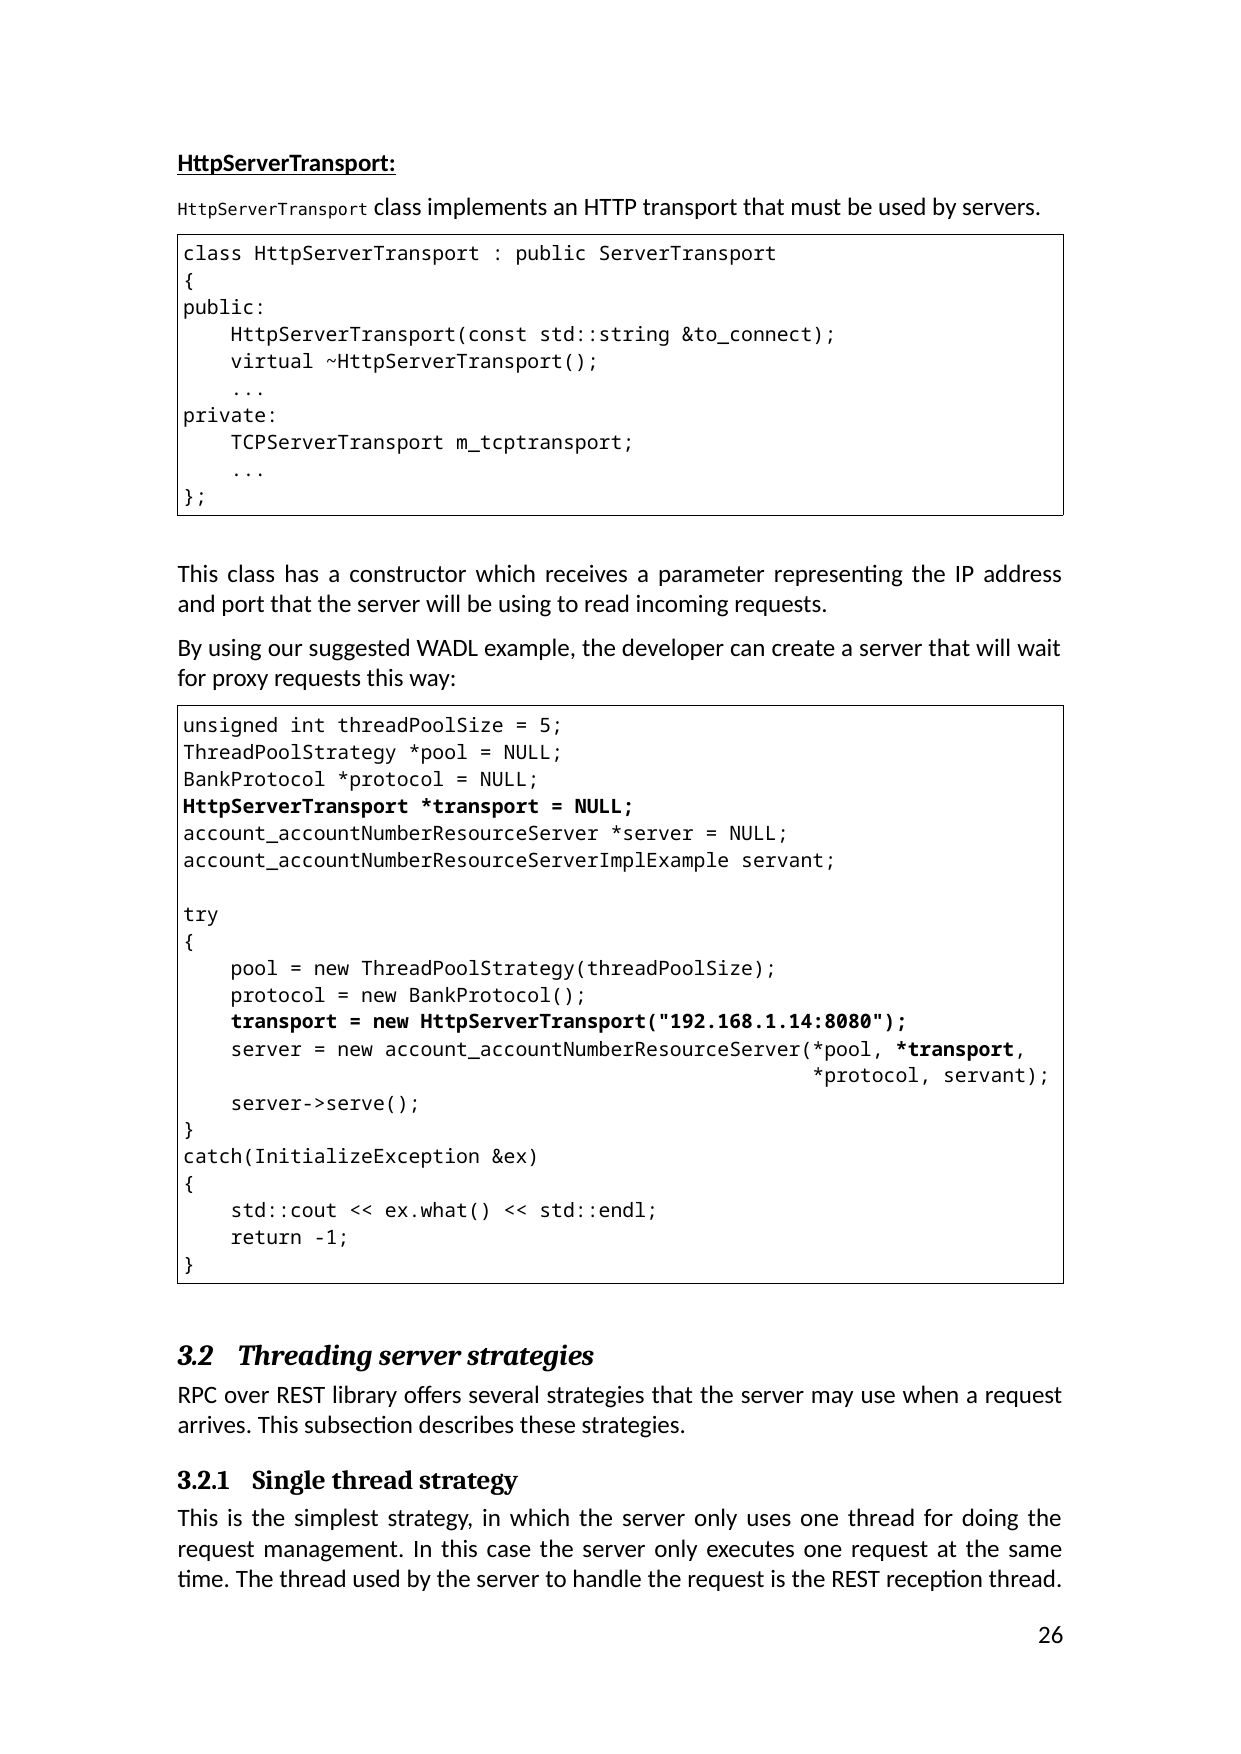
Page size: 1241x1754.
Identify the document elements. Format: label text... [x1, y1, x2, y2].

subtitle Single thread strategy [177, 1465, 1063, 1496]
subtitle Threading server strategies [177, 1339, 1063, 1372]
text HttpServerTransport class implements an HTTP transport that must be used by servers. [177, 191, 1063, 221]
text This class has a constructor which receives a parameter representing the IP address and port that the server will be using to read incoming requests. [177, 558, 1063, 619]
text This is the simplest strategy, in which the server only uses one thread for doing the request management. In this case the server only executes one request at the same time. The thread used by the server to handle the request is the REST reception thread. [177, 1502, 1063, 1594]
text RPC over REST library offers several strategies that the server may use when a request arrives. This subsection describes these strategies. [177, 1379, 1063, 1440]
table_header unsigned int threadPoolSize = 5; ThreadPoolStrategy *pool = NULL; BankProtocol *protocol = NULL; HttpServerTransport *transport = NULL; account_accountNumberResourceServer *server = NULL; account_accountNumberResourceServerImplExample servant; try { pool = new ThreadPoolStrategy(threadPoolSize); protocol = new BankProtocol(); transport = new HttpServerTransport("192.168.1.14:8080"); server = new account_accountNumberResourceServer(*pool, *transport, *protocol, servant); server->serve(); } catch(InitializeException &ex) { std::cout << ex.what() << std::endl; return -1; } [178, 706, 1063, 1283]
table_header class HttpServerTransport : public ServerTransport { public: HttpServerTransport(const std::string &to_connect); virtual ~HttpServerTransport(); ... private: TCPServerTransport m_tcptransport; ... }; [178, 235, 1063, 515]
text HttpServerTransport: [177, 148, 1063, 178]
text By using our suggested WADL example, the developer can create a server that will wait for proxy requests this way: [177, 632, 1063, 693]
